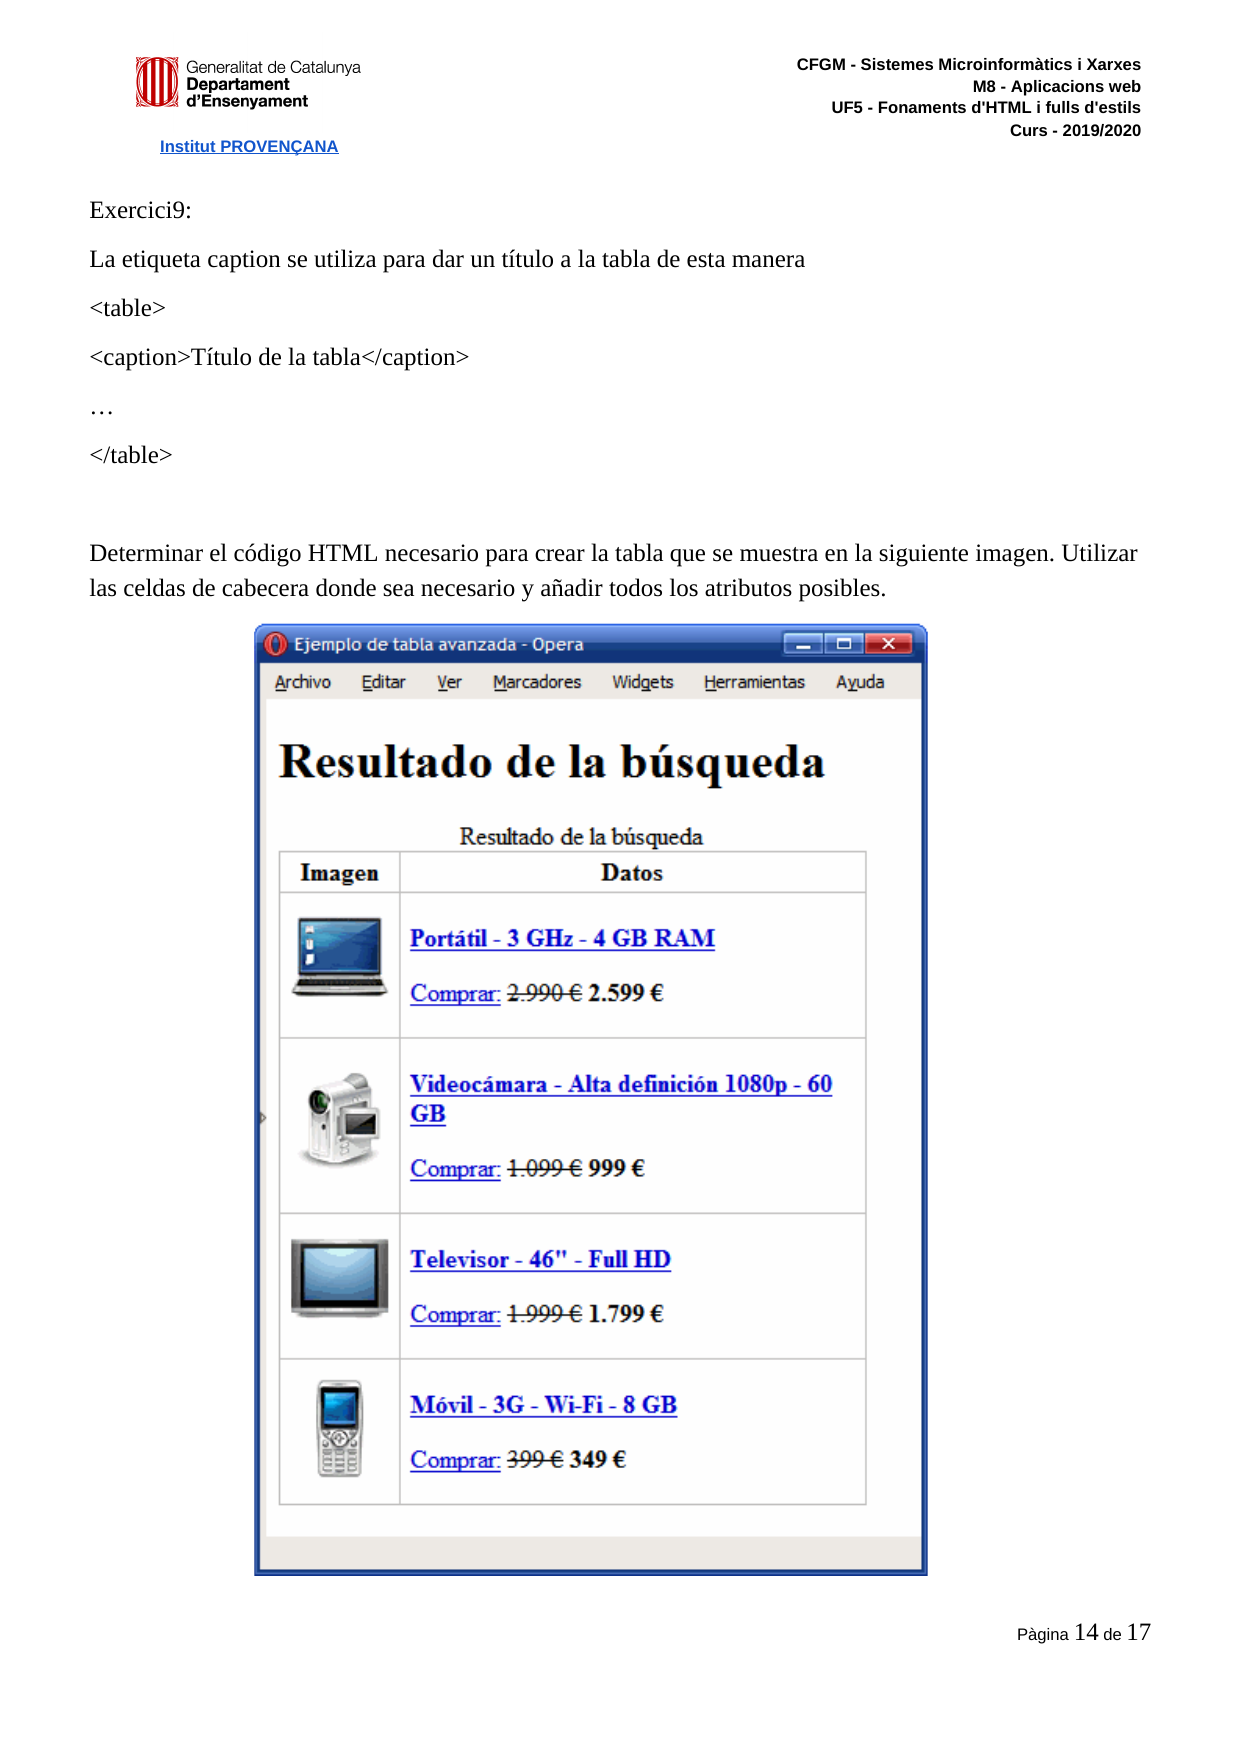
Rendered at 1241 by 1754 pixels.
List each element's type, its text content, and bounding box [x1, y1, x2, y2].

text La etiqueta caption se utiliza para dar un título a la tabla de esta manera [89, 244, 1151, 273]
text <caption>Título de la tabla</caption> [89, 342, 1151, 371]
text Exercici9: [89, 195, 1151, 224]
text <table> [89, 293, 1151, 322]
text </table> [89, 440, 1151, 469]
picture [99, 32, 397, 133]
text Determinar el código HTML necesario para crear la tabla que se muestra en la siguiente imagen. Utilizar las celdas de cabecera donde sea necesario y añadir todos los atributos posibles. [89, 538, 1151, 602]
text … [89, 391, 1151, 420]
picture [254, 622, 928, 1576]
